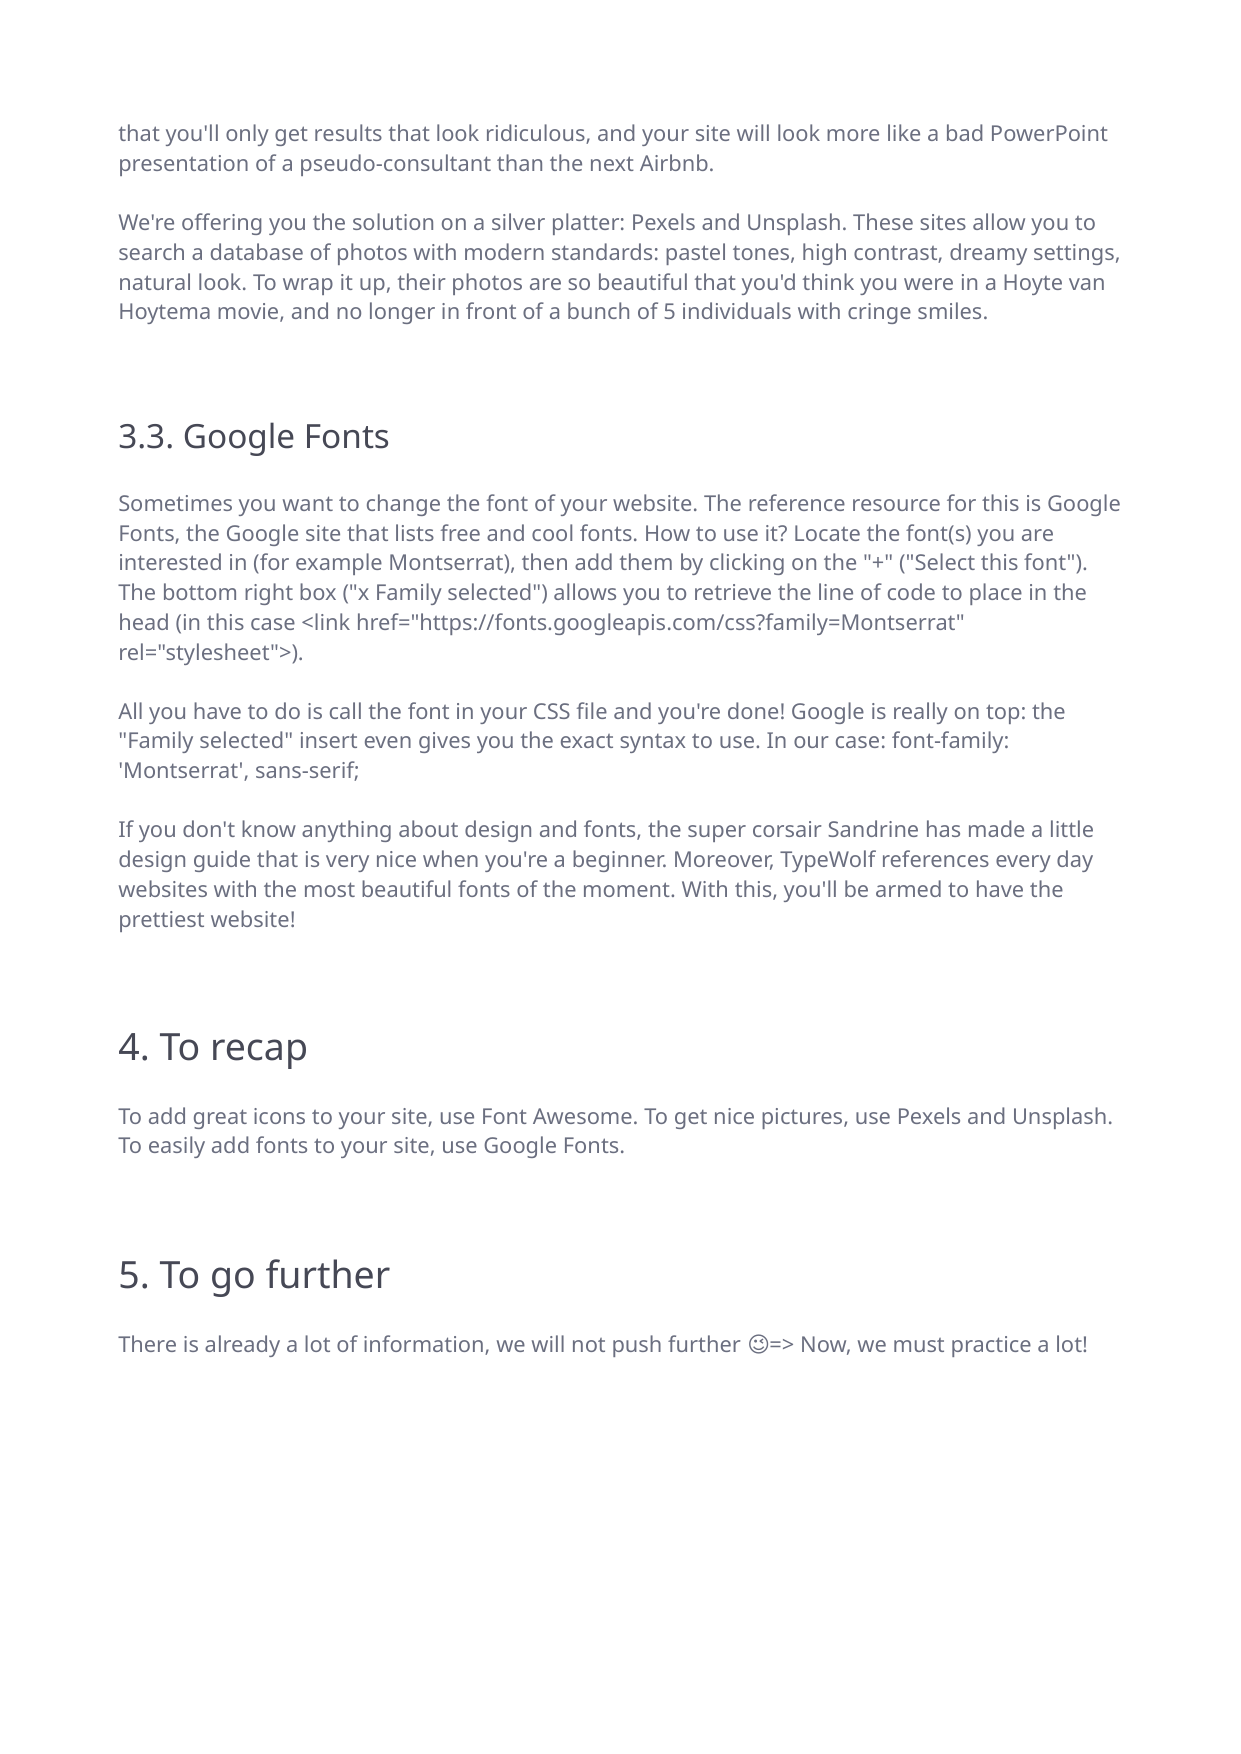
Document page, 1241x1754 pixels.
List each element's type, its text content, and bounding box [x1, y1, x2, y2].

subtitle We're offering you the solution on a silver platter: Pexels and Unsplash. These sites allow you to search a database of photos with modern standards: pastel tones, high contrast, dreamy settings, natural look. To wrap it up, their photos are so beautiful that you'd think you were in a Hoyte van Hoytema movie, and no longer in front of a bunch of 5 individuals with cringe smiles. [118, 207, 1122, 326]
subtitle that you'll only get results that look ridiculous, and your site will look more like a bad PowerPoint presentation of a pseudo-consultant than the next Airbnb. [118, 118, 1122, 178]
subtitle 4. To recap [118, 1020, 1122, 1071]
text To add great icons to your site, use Font Awesome. To get nice pictures, use Pexels and Unsplash. To easily add fonts to your site, use Google Fonts. [118, 1101, 1122, 1160]
subtitle Sometimes you want to change the font of your website. The reference resource for this is Google Fonts, the Google site that lists free and cool fonts. How to use it? Locate the font(s) you are interested in (for example Montserrat), then add them by clicking on the "+" ("Select this font"). The bottom right box ("x Family selected") allows you to retrieve the line of code to place in the head (in this case <link href="https://fonts.googleapis.com/css?family=Montserrat" rel="stylesheet">). [118, 488, 1122, 666]
subtitle All you have to do is call the font in your CSS file and you're done! Google is really on top: the "Family selected" insert even gives you the exact syntax to use. In our case: font-family: 'Montserrat', sans-serif; [118, 696, 1122, 785]
subtitle 5. To go further [118, 1248, 1122, 1299]
subtitle 3.3. Google Fonts [118, 413, 1122, 458]
subtitle If you don't know anything about design and fonts, the super corsair Sandrine has made a little design guide that is very nice when you're a beginner. Moreover, TypeWolf references every day websites with the most beautiful fonts of the moment. With this, you'll be armed to have the prettiest website! [118, 814, 1122, 933]
subtitle There is already a lot of information, we will not push further 😉=> Now, we must practice a lot! [118, 1328, 1122, 1358]
